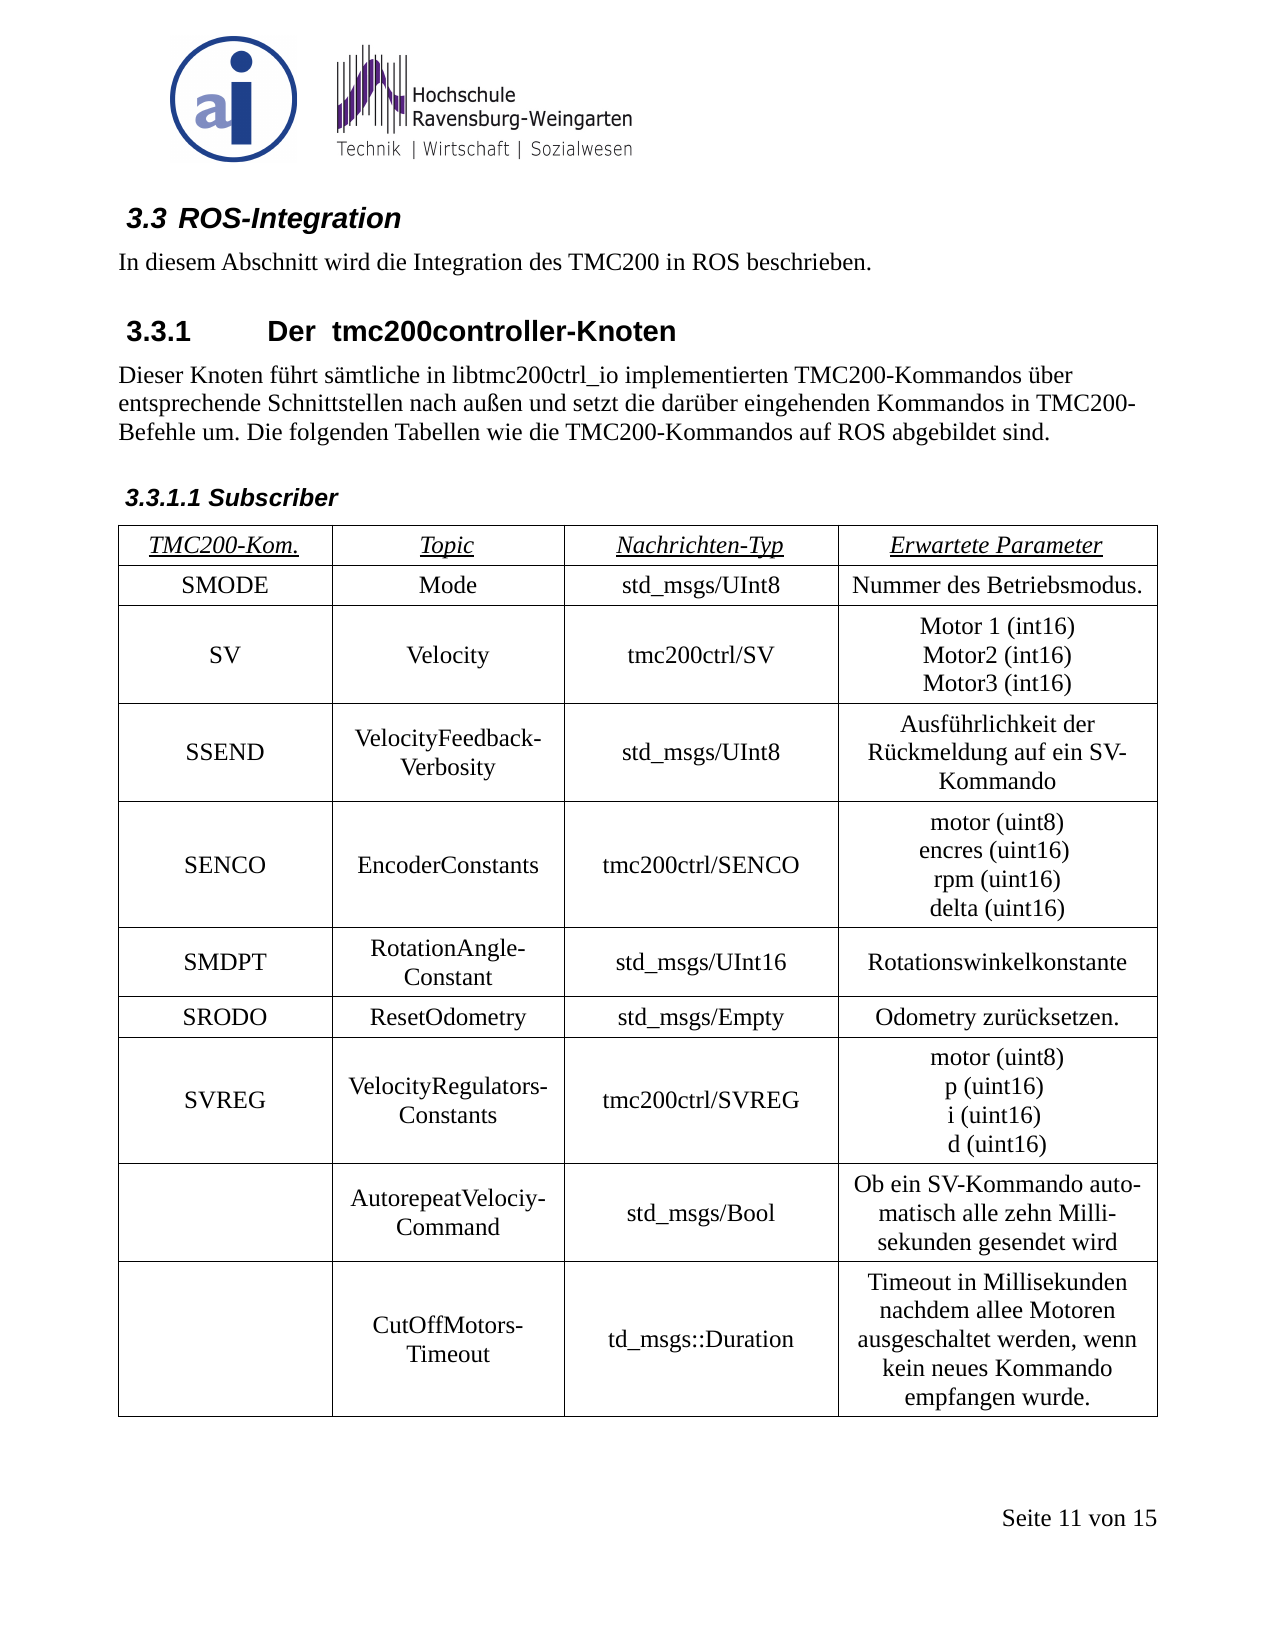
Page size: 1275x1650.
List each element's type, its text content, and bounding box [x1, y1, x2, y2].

table_cell AutorepeatVelociy-Command [333, 1164, 564, 1261]
table_cell Timeout in Millisekunden nachdem allee Motoren ausgeschaltet werden, wenn kein neues Kommando empfangen wurde. [839, 1262, 1157, 1416]
table_cell Odometry zurücksetzen. [839, 997, 1157, 1037]
table_cell tmc200ctrl/SVREG [565, 1038, 838, 1163]
table_cell SV [119, 606, 332, 703]
table_cell RotationAngle-Constant [333, 928, 564, 996]
table_cell VelocityFeedback-Verbosity [333, 704, 564, 801]
table_cell EncoderConstants [333, 802, 564, 927]
table_cell SMODE [119, 566, 332, 605]
table_cell [119, 1164, 332, 1261]
table_cell tmc200ctrl/SV [565, 606, 838, 703]
table_cell std_msgs/UInt8 [565, 566, 838, 605]
table_cell [119, 1262, 332, 1416]
table_header TMC200-Kom. [119, 526, 332, 565]
table_cell Motor 1 (int16) Motor2 (int16) Motor3 (int16) [839, 606, 1157, 703]
table_cell CutOffMotors-Timeout [333, 1262, 564, 1416]
table_header Erwartete Parameter [839, 526, 1157, 565]
table_cell SENCO [119, 802, 332, 927]
picture [333, 43, 634, 160]
table_cell motor (uint8) encres (uint16) rpm (uint16) delta (uint16) [839, 802, 1157, 927]
table_cell VelocityRegulators-Constants [333, 1038, 564, 1163]
table_cell Velocity [333, 606, 564, 703]
table_cell Rotationswinkelkonstante [839, 928, 1157, 996]
table_cell SMDPT [119, 928, 332, 996]
table_cell std_msgs/Bool [565, 1164, 838, 1261]
picture [169, 35, 298, 163]
subtitle Der tmc200controller-Knoten [118, 314, 1157, 347]
table_cell ResetOdometry [333, 997, 564, 1037]
table_cell SSEND [119, 704, 332, 801]
table_cell motor (uint8) p (uint16) i (uint16) d (uint16) [839, 1038, 1157, 1163]
text Dieser Knoten führt sämtliche in libtmc200ctrl_io implementierten TMC200-Kommandos über entsprechende Schnittstellen nach außen und setzt die darüber eingehenden Kommandos in TMC200-Befehle um. Die folgenden Tabellen wie die TMC200-Kommandos auf ROS abgebildet sind. [118, 360, 1157, 446]
subtitle ROS-Integration [118, 201, 1157, 235]
table_cell Ob ein SV-Kommando auto-matisch alle zehn Milli-sekunden gesendet wird [839, 1164, 1157, 1261]
table_cell Ausführlichkeit der Rückmeldung auf ein SV-Kommando [839, 704, 1157, 801]
table_cell std_msgs/UInt8 [565, 704, 838, 801]
table_cell tmc200ctrl/SENCO [565, 802, 838, 927]
table_cell SVREG [119, 1038, 332, 1163]
table_cell Mode [333, 566, 564, 605]
table_cell td_msgs::Duration [565, 1262, 838, 1416]
table_cell SRODO [119, 997, 332, 1037]
table_cell std_msgs/UInt16 [565, 928, 838, 996]
table_header Topic [333, 526, 564, 565]
text In diesem Abschnitt wird die Integration des TMC200 in ROS beschrieben. [118, 247, 1157, 276]
table_cell Nummer des Betriebsmodus. [839, 566, 1157, 605]
table_header Nachrichten-Typ [565, 526, 838, 565]
table_cell std_msgs/Empty [565, 997, 838, 1037]
subtitle Subscriber [118, 483, 1157, 512]
